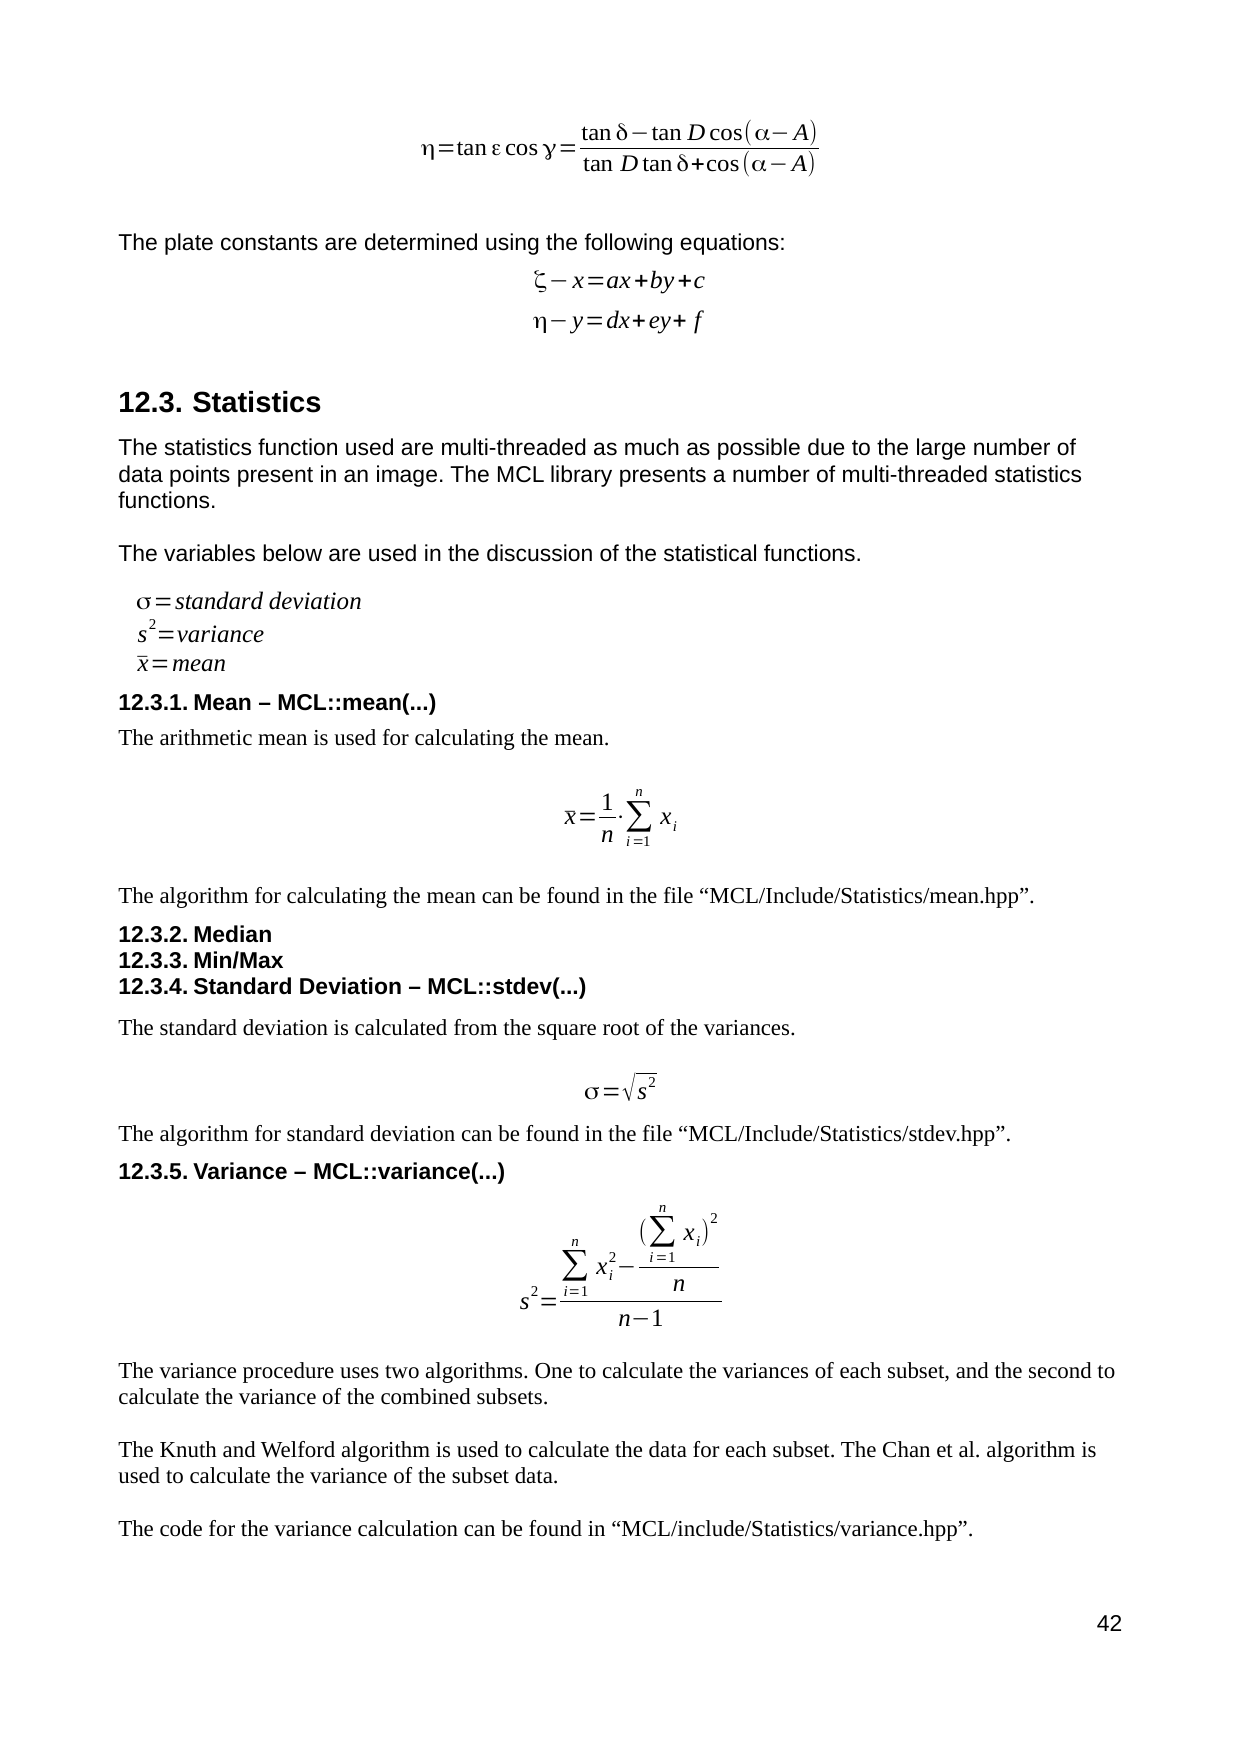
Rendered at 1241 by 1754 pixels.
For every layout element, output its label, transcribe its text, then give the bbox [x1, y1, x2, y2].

text The variance procedure uses two algorithms. One to calculate the variances of each subset, and the second to calculate the variance of the combined subsets. [118, 1343, 1122, 1409]
text The arithmetic mean is used for calculating the mean. [118, 715, 1122, 751]
text The code for the variance calculation can be found in “MCL/include/Statistics/variance.hpp”. [118, 1500, 1122, 1541]
text The algorithm for standard deviation can be found in the file “MCL/Include/Statistics/stdev.hpp”. [118, 1117, 1122, 1146]
text The Knuth and Welford algorithm is used to calculate the data for each subset. The Chan et al. algorithm is used to calculate the variance of the subset data. [118, 1421, 1122, 1489]
text The variables below are used in the discussion of the statistical functions. [118, 525, 1122, 566]
subtitle Standard Deviation – MCL::stdev(...) [118, 973, 1122, 1000]
subtitle Mean – MCL::mean(...) [118, 688, 1122, 715]
text The algorithm for calculating the mean can be found in the file “MCL/Include/Statistics/mean.hpp”. [118, 862, 1122, 909]
subtitle Min/Max [118, 947, 1122, 973]
subtitle Median [118, 921, 1122, 947]
subtitle Statistics [118, 386, 1122, 419]
text The plate constants are determined using the following equations: [118, 229, 1122, 255]
text The statistics function used are multi-threaded as much as possible due to the large number of data points present in an image. The MCL library presents a number of multi-threaded statistics functions. [118, 425, 1122, 513]
text The standard deviation is calculated from the square root of the variances. [118, 1000, 1122, 1041]
subtitle Variance – MCL::variance(...) [118, 1158, 1122, 1184]
